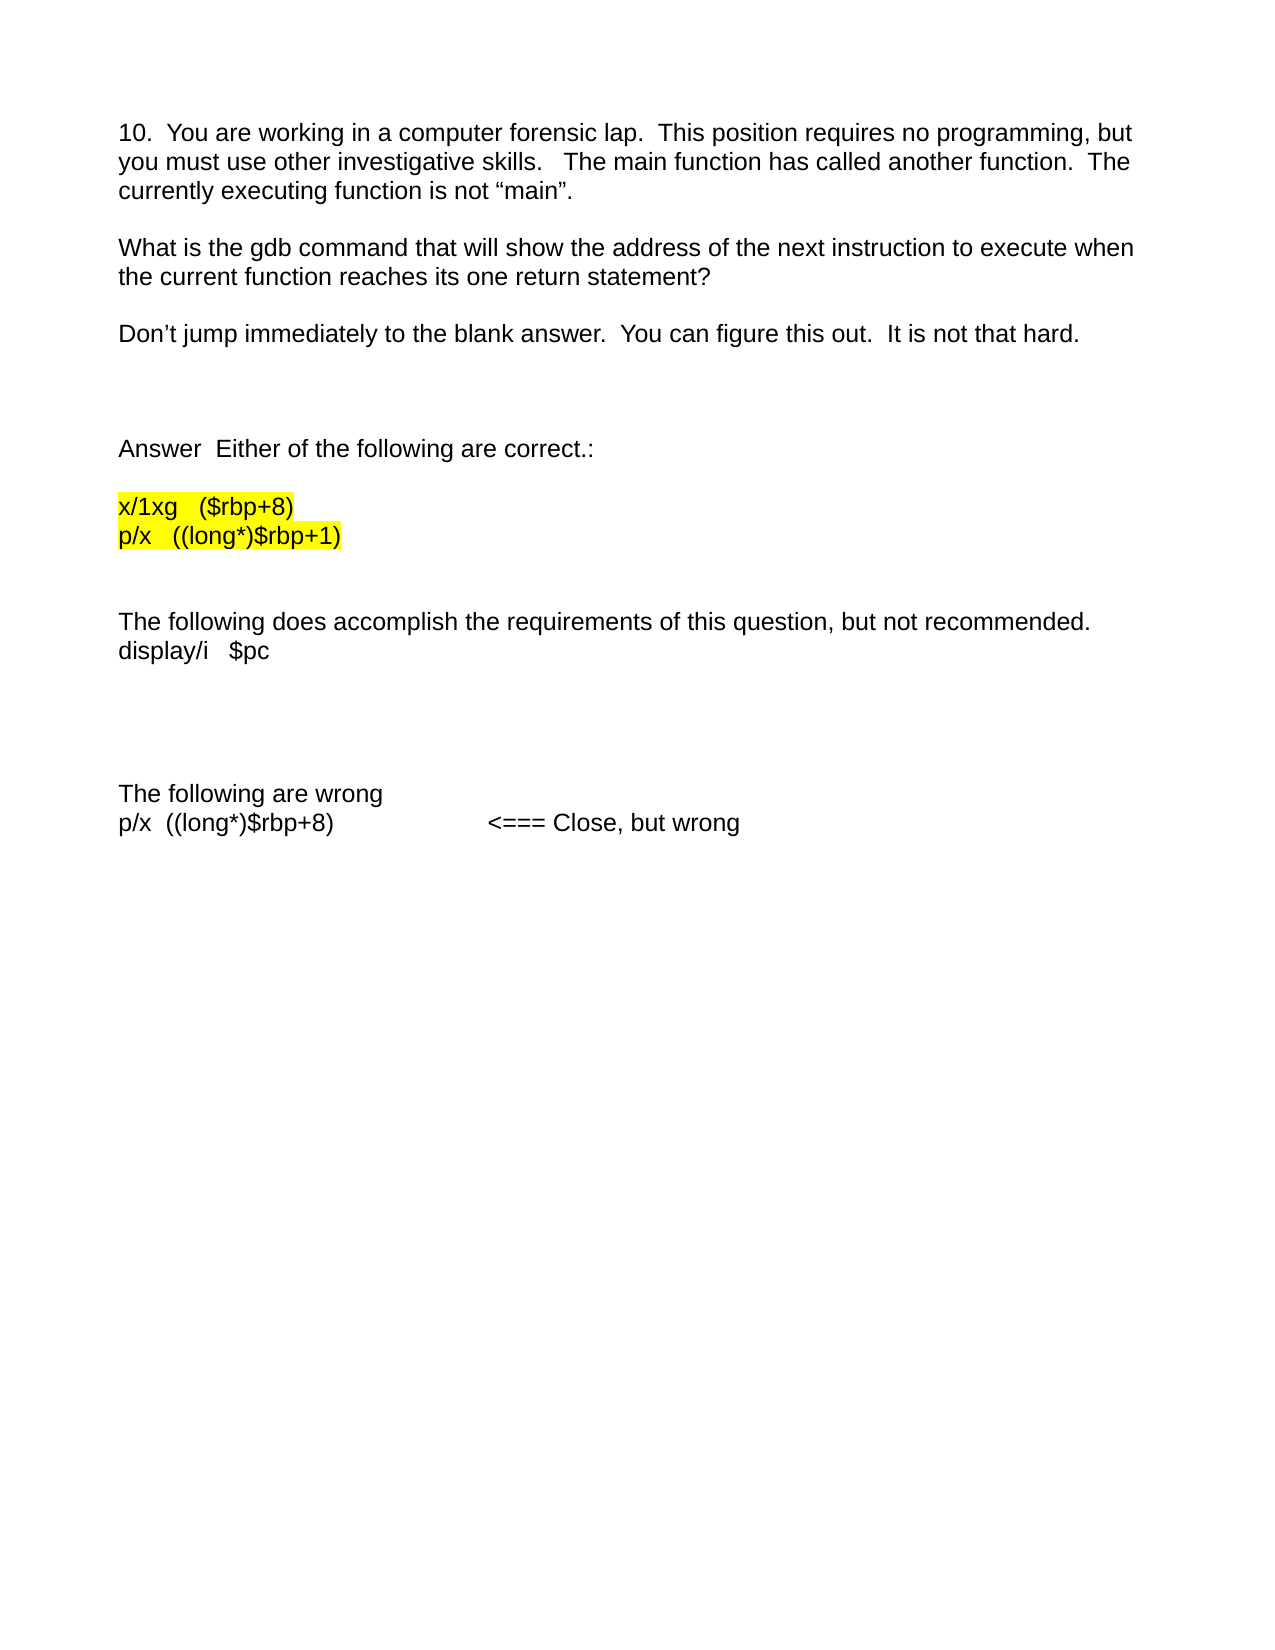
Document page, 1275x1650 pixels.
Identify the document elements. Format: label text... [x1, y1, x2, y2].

text The following does accomplish the requirements of this question, but not recommended. [118, 607, 1157, 636]
text What is the gdb command that will show the address of the next instruction to execute when the current function reaches its one return statement? [118, 233, 1157, 291]
text 10. You are working in a computer forensic lap. This position requires no programming, but you must use other investigative skills. The main function has called another function. The currently executing function is not “main”. [118, 118, 1157, 204]
text Answer Either of the following are correct.: [118, 434, 1157, 463]
text display/i $pc [118, 636, 1157, 664]
text x/1xg ($rbp+8) [118, 492, 1157, 521]
text Don’t jump immediately to the blank answer. You can figure this out. It is not that hard. [118, 319, 1157, 348]
text The following are wrong [118, 779, 1157, 808]
text p/x ((long*)$rbp+8) <=== Close, but wrong [118, 808, 1157, 837]
text p/x ((long*)$rbp+1) [118, 521, 1157, 549]
